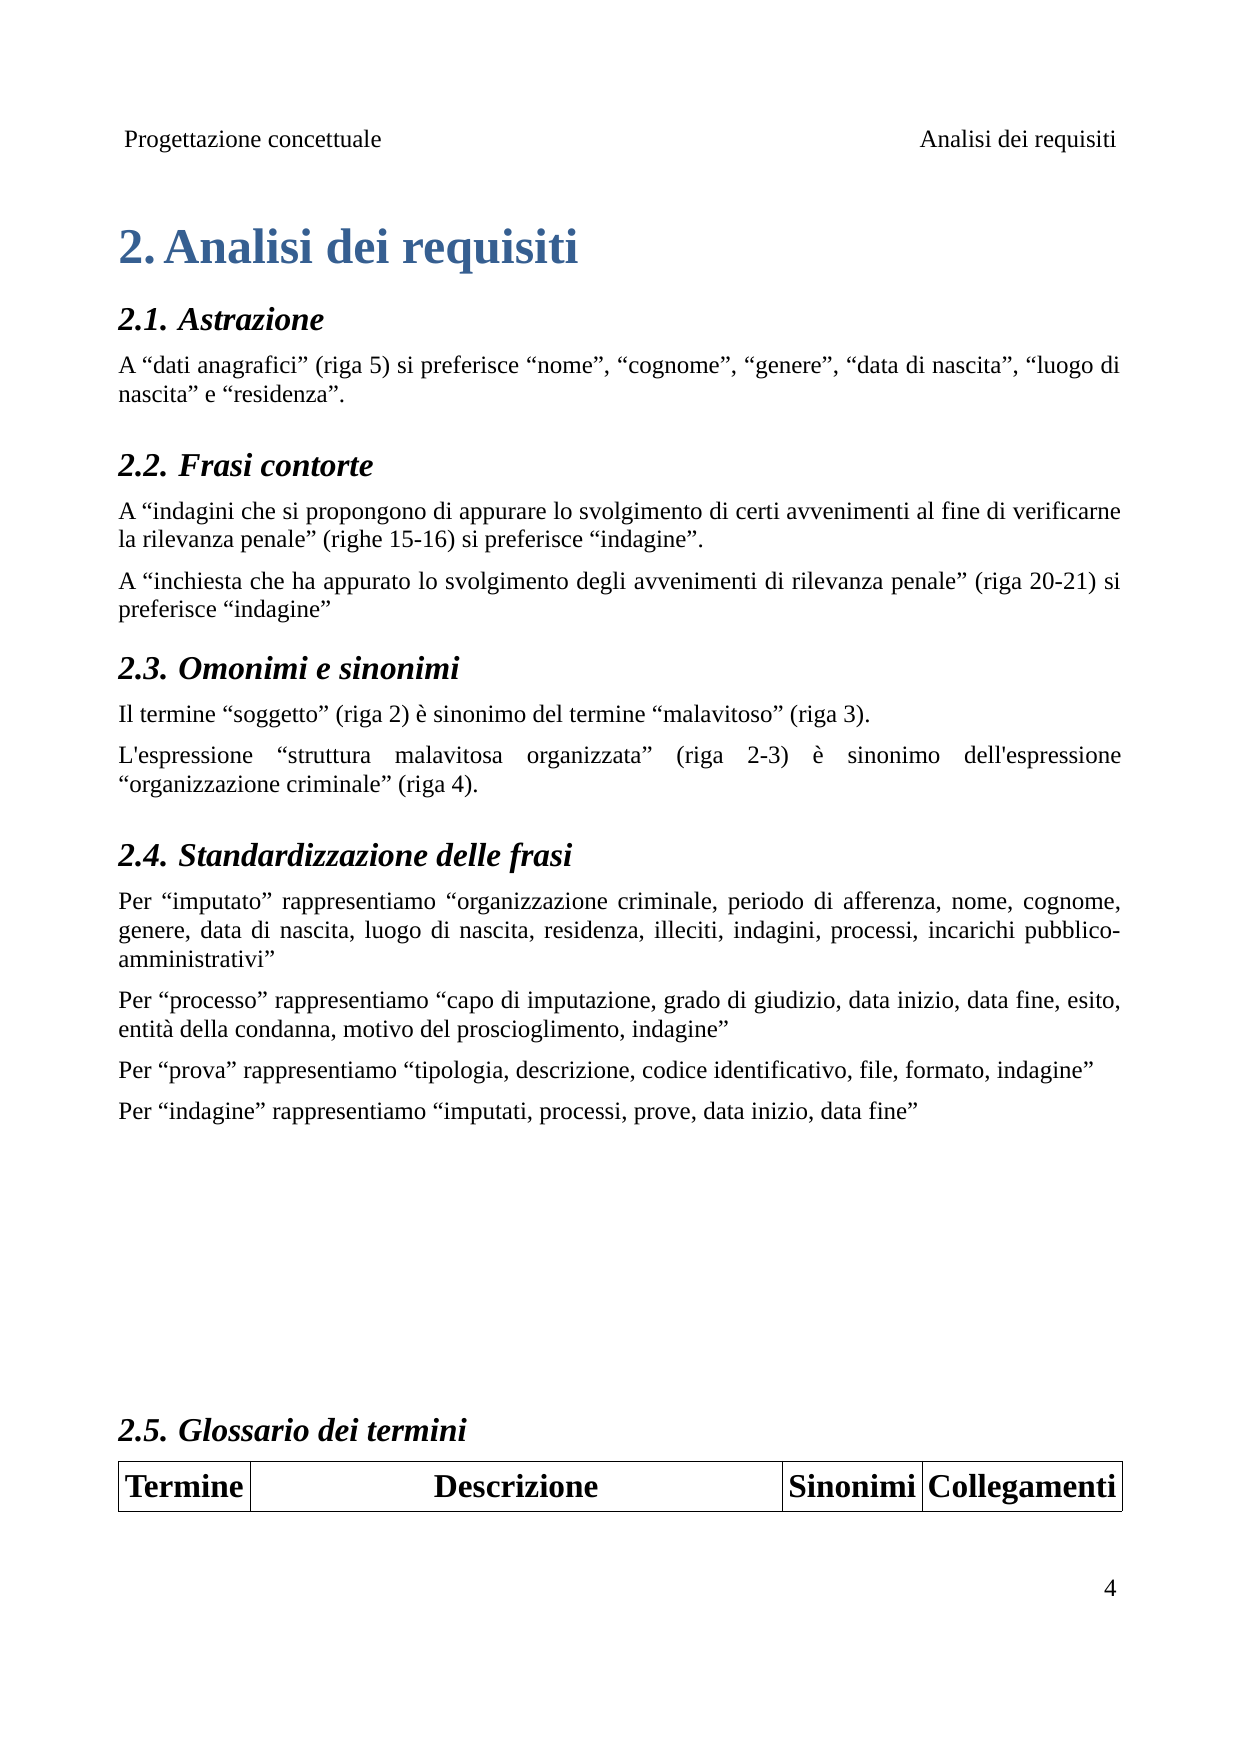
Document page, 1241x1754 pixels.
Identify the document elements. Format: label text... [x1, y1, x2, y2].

table_header Termine [119, 1462, 250, 1511]
subtitle Omonimi e sinonimi [118, 648, 1122, 687]
text Per “indagine” rappresentiamo “imputati, processi, prove, data inizio, data fine” [118, 1096, 1122, 1125]
text A “dati anagrafici” (riga 5) si preferisce “nome”, “cognome”, “genere”, “data di nascita”, “luogo di nascita” e “residenza”. [118, 350, 1122, 407]
text L'espressione “struttura malavitosa organizzata” (riga 2-3) è sinonimo dell'espressione “organizzazione criminale” (riga 4). [118, 740, 1122, 798]
text A “indagini che si propongono di appurare lo svolgimento di certi avvenimenti al fine di verificarne la rilevanza penale” (righe 15-16) si preferisce “indagine”. [118, 496, 1122, 553]
text Il termine “soggetto” (riga 2) è sinonimo del termine “malavitoso” (riga 3). [118, 699, 1122, 728]
text A “inchiesta che ha appurato lo svolgimento degli avvenimenti di rilevanza penale” (riga 20-21) si preferisce “indagine” [118, 566, 1122, 623]
text Per “prova” rappresentiamo “tipologia, descrizione, codice identificativo, file, formato, indagine” [118, 1055, 1122, 1084]
table_header Collegamenti [923, 1462, 1122, 1511]
text Per “imputato” rappresentiamo “organizzazione criminale, periodo di afferenza, nome, cognome, genere, data di nascita, luogo di nascita, residenza, illeciti, indagini, processi, incarichi pubblico-amministrativi” [118, 886, 1122, 972]
subtitle Analisi dei requisiti [118, 217, 1122, 274]
subtitle Glossario dei termini [118, 1410, 1122, 1448]
table_header Descrizione [251, 1462, 782, 1511]
subtitle Frasi contorte [118, 445, 1122, 483]
table_header Sinonimi [783, 1462, 922, 1511]
text Per “processo” rappresentiamo “capo di imputazione, grado di giudizio, data inizio, data fine, esito, entità della condanna, motivo del proscioglimento, indagine” [118, 985, 1122, 1042]
subtitle Astrazione [118, 299, 1122, 337]
subtitle Standardizzazione delle frasi [118, 835, 1122, 874]
